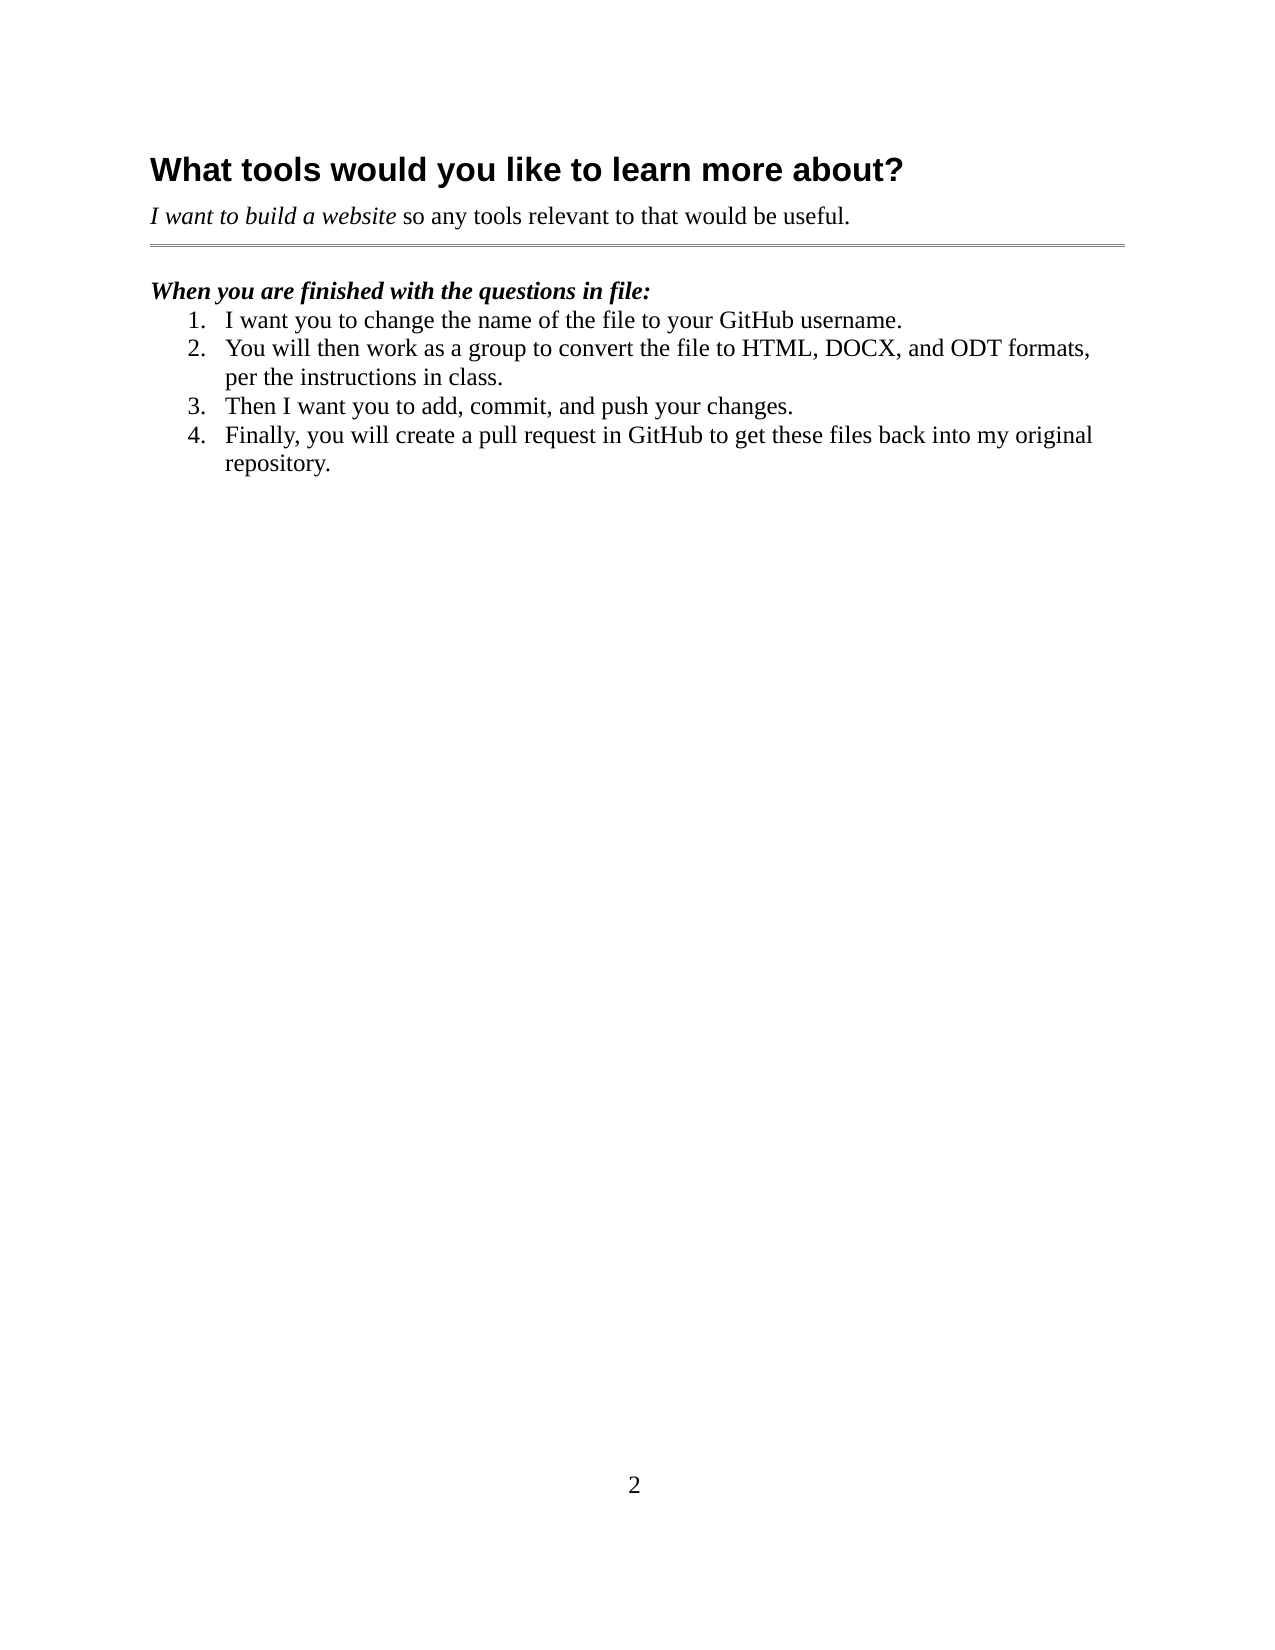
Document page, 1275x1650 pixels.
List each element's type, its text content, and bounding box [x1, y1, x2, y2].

list Finally, you will create a pull request in GitHub to get these files back into my original repository. [187, 420, 1125, 477]
text I want to build a website so any tools relevant to that would be useful. [150, 201, 1125, 230]
list Then I want you to add, commit, and push your changes. [187, 391, 1125, 420]
subtitle What tools would you like to learn more about? [150, 150, 1125, 189]
list I want you to change the name of the file to your GitHub username. [187, 305, 1125, 333]
list You will then work as a group to convert the file to HTML, DOCX, and ODT formats, per the instructions in class. [187, 333, 1125, 391]
text When you are finished with the questions in file: [150, 276, 1125, 305]
